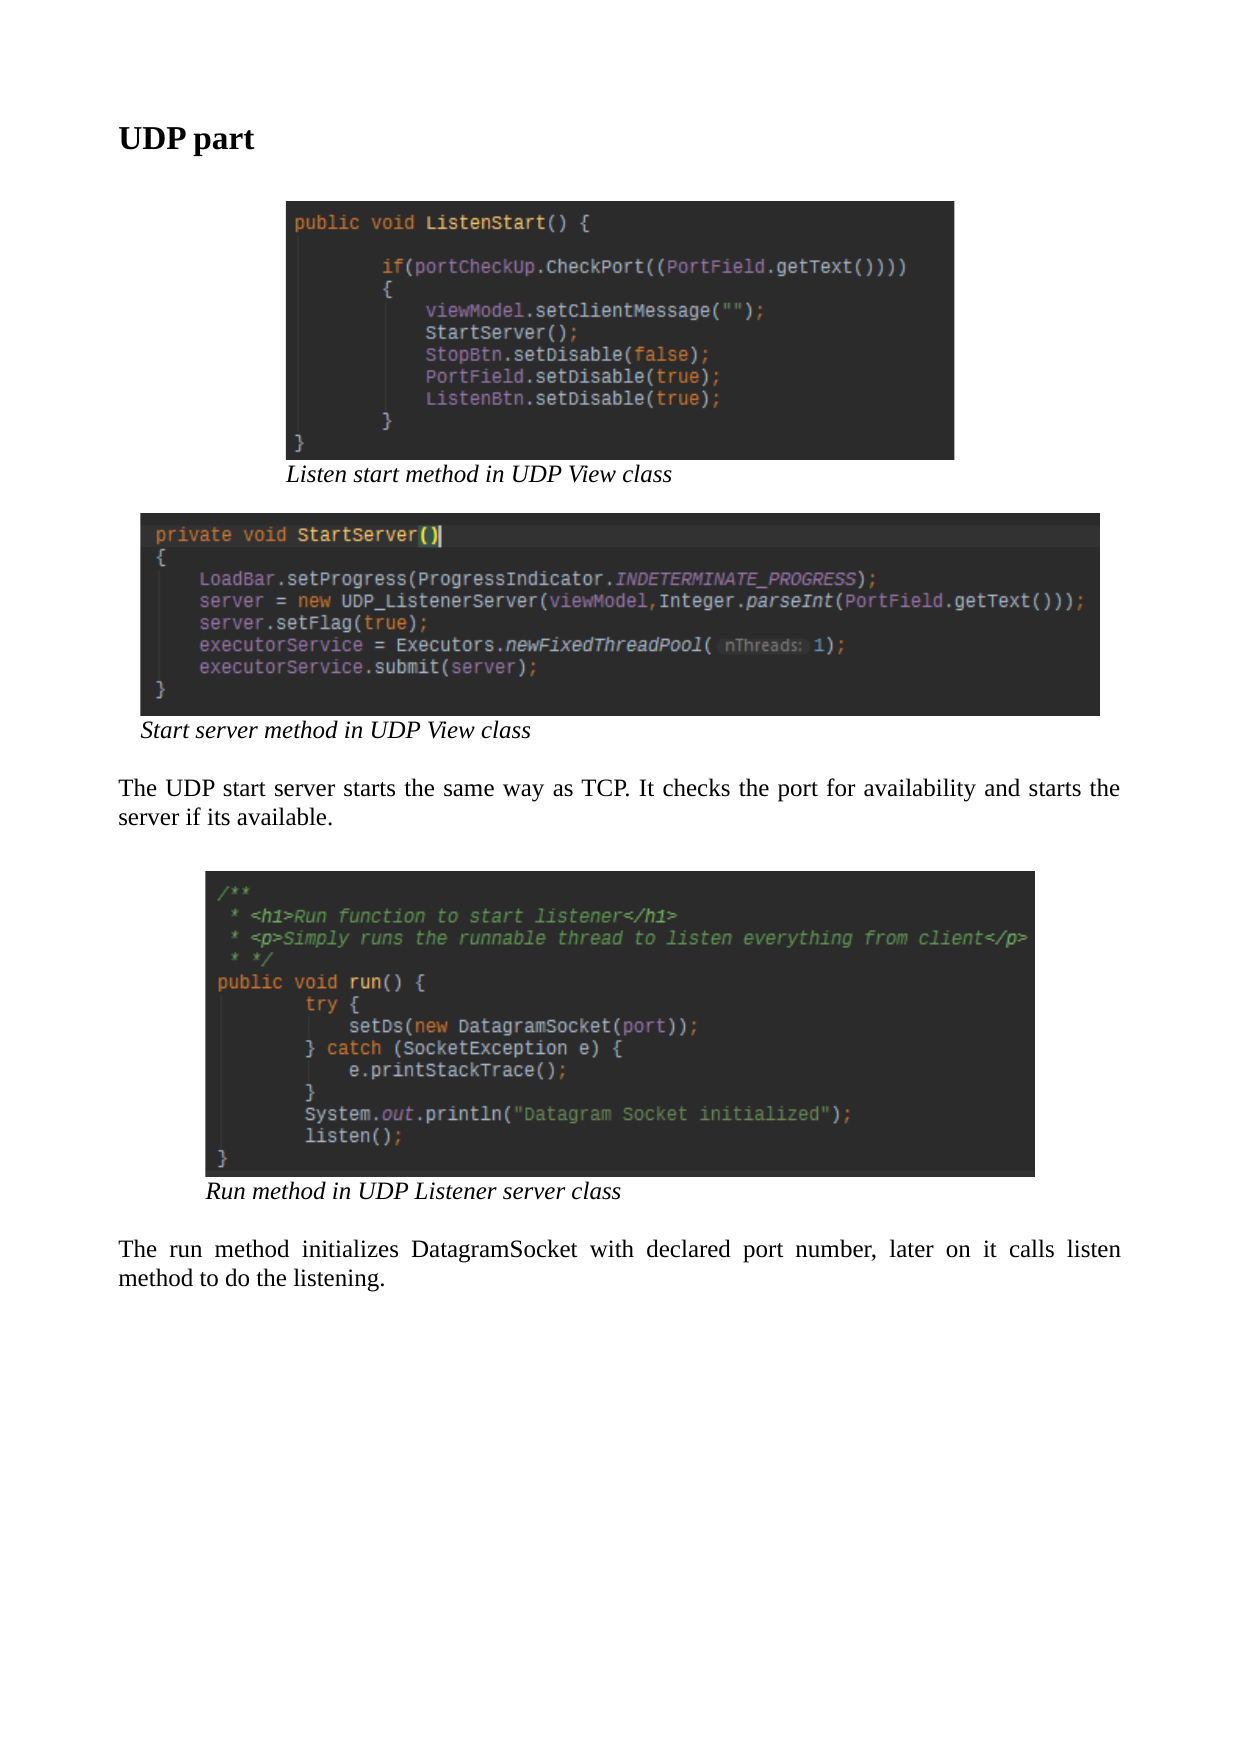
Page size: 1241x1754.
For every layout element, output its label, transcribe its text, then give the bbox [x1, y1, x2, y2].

text Run method in UDP Listener server class [205, 1177, 1035, 1205]
text Listen start method in UDP View class [286, 460, 954, 488]
text The UDP start server starts the same way as TCP. It checks the port for availability and starts the server if its available. [118, 773, 1122, 831]
text Start server method in UDP View class [140, 716, 1100, 744]
picture [205, 871, 1035, 1177]
text The run method initializes DatagramSocket with declared port number, later on it calls listen method to do the listening. [118, 1234, 1122, 1291]
text UDP part [118, 118, 1122, 156]
picture [285, 201, 955, 460]
picture [140, 513, 1100, 716]
